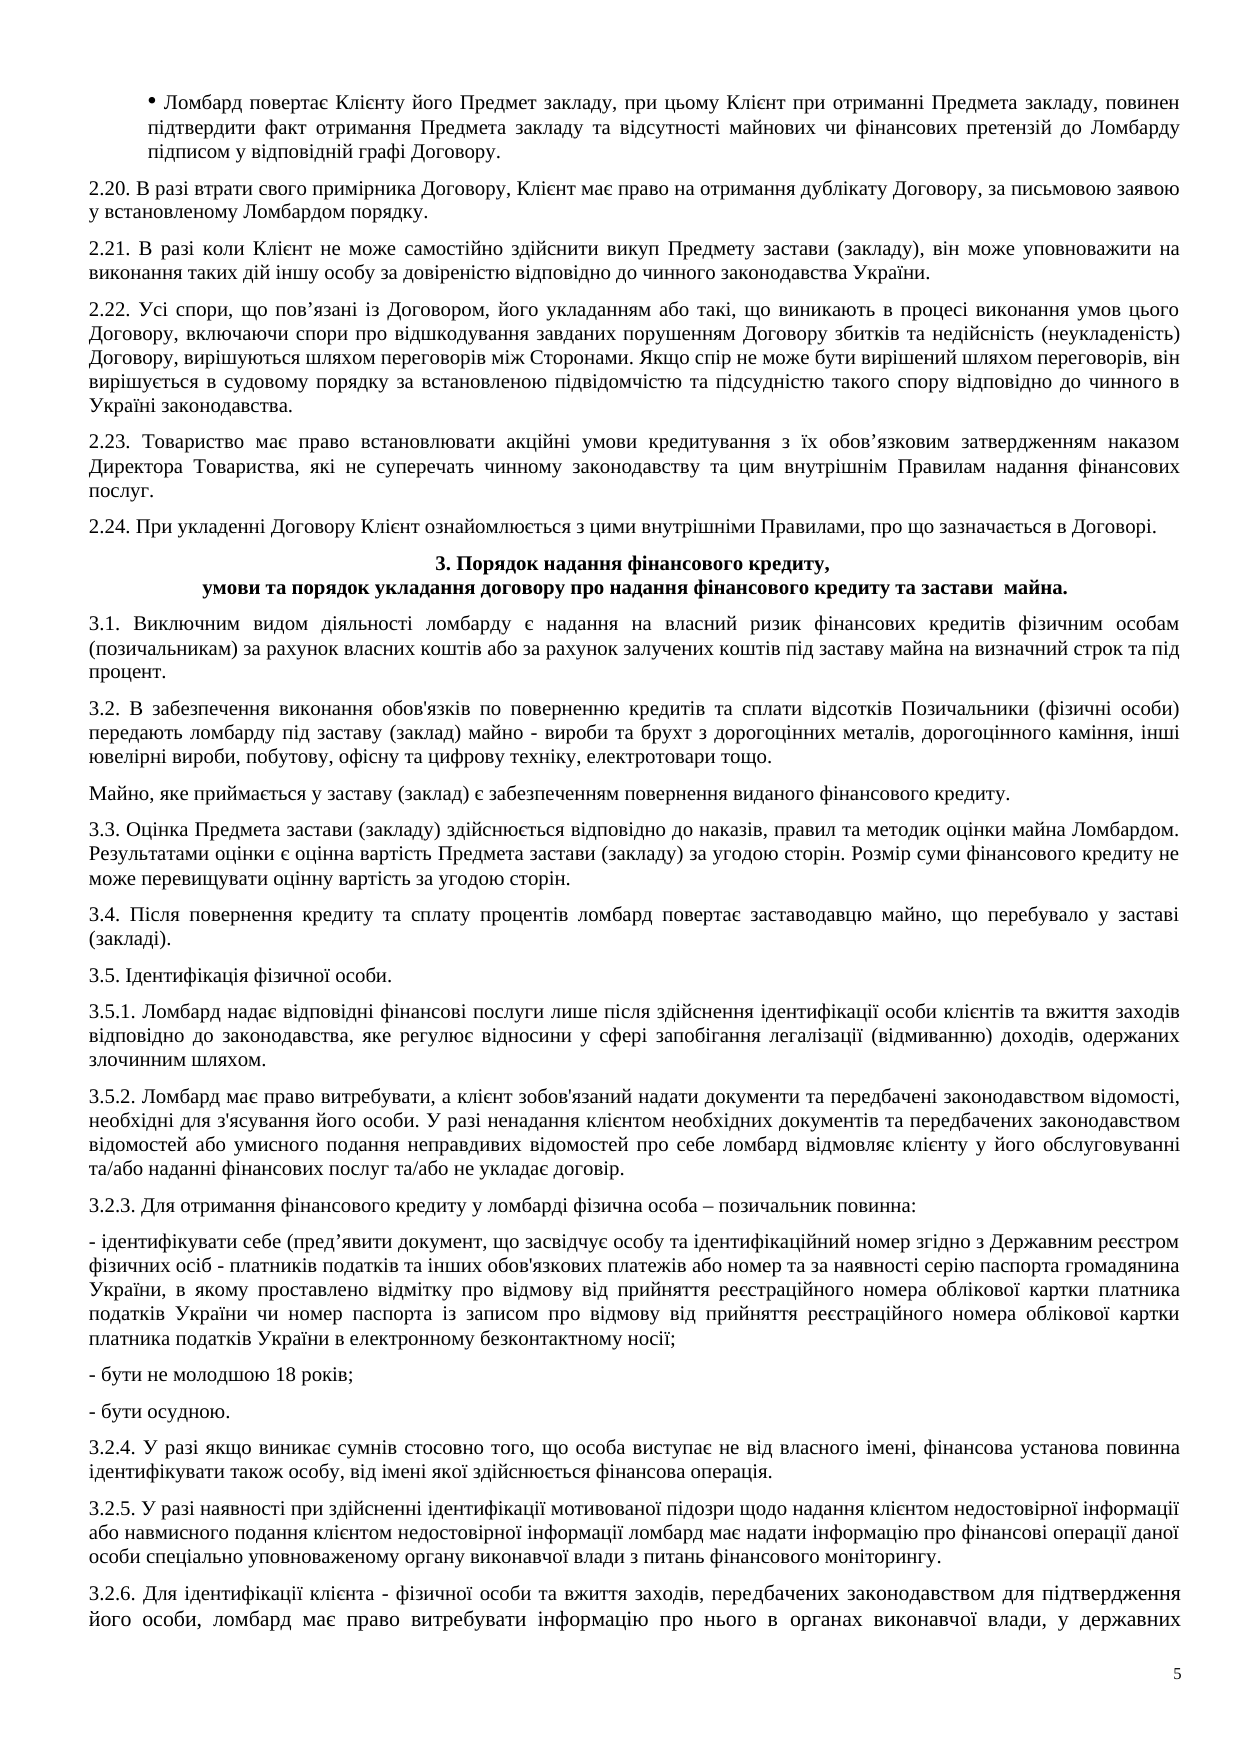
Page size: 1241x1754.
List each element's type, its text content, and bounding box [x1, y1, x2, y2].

list - бути осудною. [89, 1398, 1181, 1423]
list 2.20. В разі втрати свого примірника Договору, Клієнт має право на отримання дублікату Договору, за письмовою заявою у встановленому Ломбардом порядку. [89, 175, 1181, 223]
list 3.5.1. Ломбард надає відповідні фінансові послуги лише після здійснення ідентифікації особи клієнтів та вжиття заходів відповідно до законодавства, яке регулює відносини у сфері запобігання легалізації (відмиванню) доходів, одержаних злочинним шляхом. [89, 999, 1181, 1071]
list 2.22. Усі спори, що пов’язані із Договором, його укладанням або такі, що виникають в процесі виконання умов цього Договору, включаючи спори про відшкодування завданих порушенням Договору збитків та недійсність (неукладеність) Договору, вирішуються шляхом переговорів між Сторонами. Якщо спір не може бути вирішений шляхом переговорів, він вирішується в судовому порядку за встановленою підвідомчістю та підсудністю такого спору відповідно до чинного в Україні законодавства. [89, 297, 1181, 417]
list Ломбард повертає Клієнту його Предмет закладу, при цьому Клієнт при отриманні Предмета закладу, повинен підтвердити факт отримання Предмета закладу та відсутності майнових чи фінансових претензій до Ломбарду підписом у відповідній графі Договору. [148, 90, 1181, 163]
list - бути не молодшою 18 років; [89, 1362, 1181, 1386]
list 3.2.4. У разі якщо виникає сумнів стосовно того, що особа виступає не від власного імені, фінансова установа повинна ідентифікувати також особу, від імені якої здійснюється фінансова операція. [89, 1435, 1181, 1483]
list 3.3. Оцінка Предмета застави (закладу) здійснюється відповідно до наказів, правил та методик оцінки майна Ломбардом. Результатами оцінки є оцінна вартість Предмета застави (закладу) за угодою сторін. Розмір суми фінансового кредиту не може перевищувати оцінну вартість за угодою сторін. [89, 817, 1181, 889]
list 2.21. В разі коли Клієнт не може самостійно здійснити викуп Предмету застави (закладу), він може уповноважити на виконання таких дій іншу особу за довіреністю відповідно до чинного законодавства України. [89, 236, 1181, 284]
list 3.5. Ідентифікація фізичної особи. [89, 963, 1181, 987]
list 3.1. Виключним видом діяльності ломбарду є надання на власний ризик фінансових кредитів фізичним особам (позичальникам) за рахунок власних коштів або за рахунок залучених коштів під заставу майна на визначний строк та під процент. [89, 611, 1181, 683]
list 3.5.2. Ломбард має право витребувати, а клієнт зобов'язаний надати документи та передбачені законодавством відомості, необхідні для з'ясування його особи. У разі ненадання клієнтом необхідних документів та передбачених законодавством відомостей або умисного подання неправдивих відомостей про себе ломбард відмовляє клієнту у його обслуговуванні та/або наданні фінансових послуг та/або не укладає договір. [89, 1084, 1181, 1180]
list 3.2.3. Для отримання фінансового кредиту у ломбарді фізична особа – позичальник повинна: [89, 1193, 1181, 1217]
list 3. Порядок надання фінансового кредиту, умови та порядок укладання договору про надання фінансового кредиту та застави майна. [89, 551, 1181, 599]
list 3.2.6. Для ідентифікації клієнта - фізичної особи та вжиття заходів, передбачених законодавством для підтвердження його особи, ломбард має право витребувати інформацію про нього в органах виконавчої влади, у державних [89, 1580, 1181, 1631]
list 3.4. Після повернення кредиту та сплату процентів ломбард повертає заставодавцю майно, що перебувало у заставі (закладі). [89, 902, 1181, 950]
list 3.2.5. У разі наявності при здійсненні ідентифікації мотивованої підозри щодо надання клієнтом недостовірної інформації або навмисного подання клієнтом недостовірної інформації ломбард має надати інформацію про фінансові операції даної особи спеціально уповноваженому органу виконавчої влади з питань фінансового моніторингу. [89, 1496, 1181, 1568]
list Майно, яке приймається у заставу (заклад) є забезпеченням повернення виданого фінансового кредиту. [89, 781, 1181, 805]
list 3.2. В забезпечення виконання обов'язків по поверненню кредитів та сплати відсотків Позичальники (фізичні особи) передають ломбарду під заставу (заклад) майно - вироби та брухт з дорогоцінних металів, дорогоцінного каміння, інші ювелірні вироби, побутову, офісну та цифрову техніку, електротовари тощо. [89, 696, 1181, 768]
list - ідентифікувати себе (пред’явити документ, що засвідчує особу та ідентифікаційний номер згідно з Державним реєстром фізичних осіб - платників податків та інших обов'язкових платежів або номер та за наявності серію паспорта громадянина України, в якому проставлено відмітку про відмову від прийняття реєстраційного номера облікової картки платника податків України чи номер паспорта із записом про відмову від прийняття реєстраційного номера облікової картки платника податків України в електронному безконтактному носії; [89, 1229, 1181, 1349]
list 2.23. Товариство має право встановлювати акційні умови кредитування з їх обов’язковим затвердженням наказом Директора Товариства, які не суперечать чинному законодавству та цим внутрішнім Правилам надання фінансових послуг. [89, 429, 1181, 502]
list 2.24. При укладенні Договору Клієнт ознайомлюється з цими внутрішніми Правилами, про що зазначається в Договорі. [89, 514, 1181, 538]
